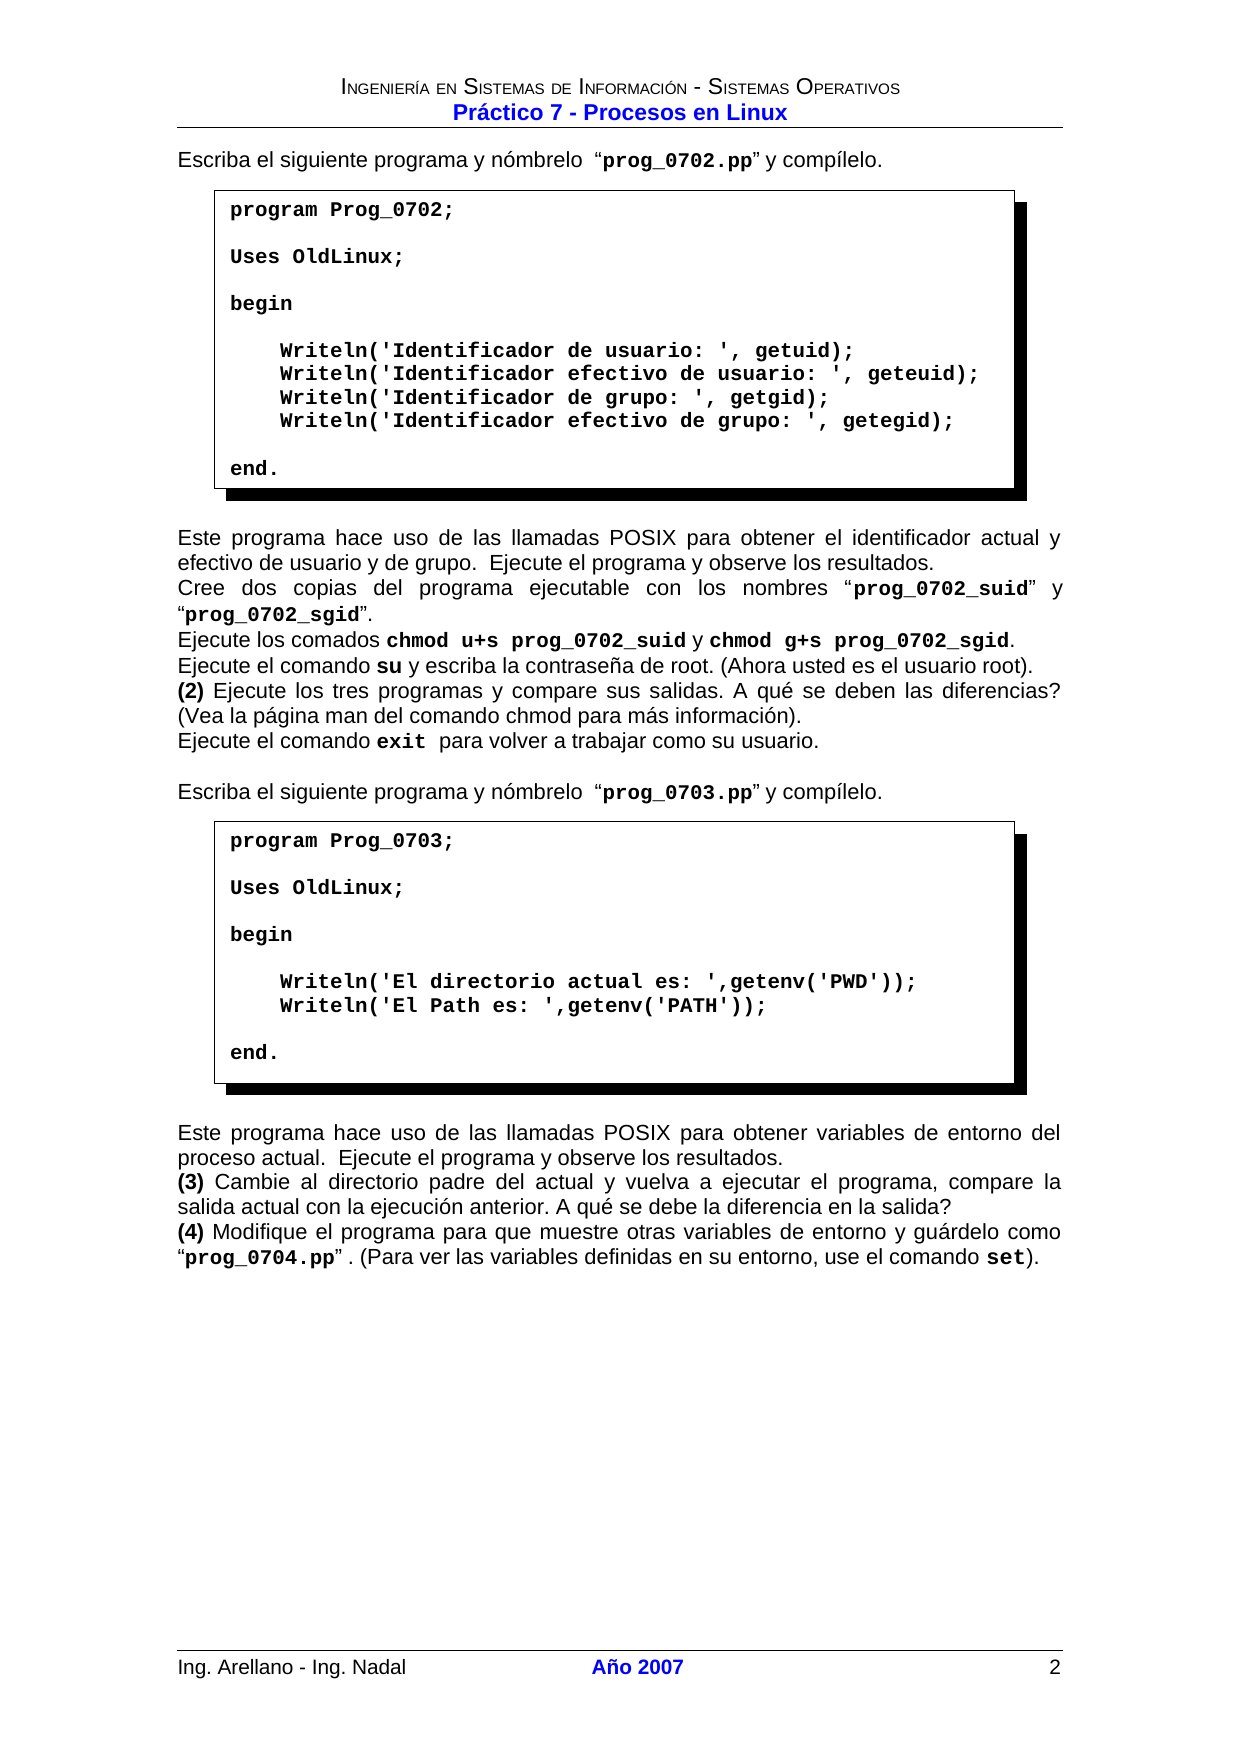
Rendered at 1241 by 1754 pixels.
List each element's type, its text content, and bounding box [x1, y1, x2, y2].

text Cree dos copias del programa ejecutable con los nombres “prog_0702_suid” y “prog_0702_sgid”. [177, 575, 1063, 628]
text (4) Modifique el programa para que muestre otras variables de entorno y guárdelo como “prog_0704.pp” . (Para ver las variables definidas en su entorno, use el comando set). [177, 1219, 1063, 1271]
text Escriba el siguiente programa y nómbrelo “prog_0703.pp” y compílelo. [177, 779, 1063, 806]
text Este programa hace uso de las llamadas POSIX para obtener el identificador actual y efectivo de usuario y de grupo. Ejecute el programa y observe los resultados. [177, 526, 1063, 575]
text Writeln('Identificador efectivo de usuario: ', geteuid); [230, 363, 998, 387]
text Writeln('El Path es: ',getenv('PATH')); [230, 995, 998, 1019]
text Writeln('Identificador de usuario: ', getuid); [230, 340, 998, 363]
text Writeln('Identificador de grupo: ', getgid); [230, 387, 998, 411]
text begin [230, 924, 998, 948]
text program Prog_0702; [230, 199, 998, 222]
text end. [230, 458, 998, 479]
text end. [230, 1042, 998, 1066]
text Ejecute el comando exit para volver a trabajar como su usuario. [177, 728, 1063, 754]
text Writeln('El directorio actual es: ',getenv('PWD')); [230, 972, 998, 995]
text Ejecute los comados chmod u+s prog_0702_suid y chmod g+s prog_0702_sgid. [177, 628, 1063, 654]
text program Prog_0703; [230, 830, 998, 854]
text Escriba el siguiente programa y nómbrelo “prog_0702.pp” y compílelo. [177, 148, 1063, 174]
text Writeln('Identificador efectivo de grupo: ', getegid); [230, 411, 998, 434]
text Uses OldLinux; [230, 877, 998, 901]
text (2) Ejecute los tres programas y compare sus salidas. A qué se deben las diferencias? (Vea la página man del comando chmod para más información). [177, 679, 1063, 728]
text Ejecute el comando su y escriba la contraseña de root. (Ahora usted es el usuario root). [177, 654, 1063, 679]
text begin [230, 293, 998, 316]
text Uses OldLinux; [230, 246, 998, 269]
text Este programa hace uso de las llamadas POSIX para obtener variables de entorno del proceso actual. Ejecute el programa y observe los resultados. [177, 1120, 1063, 1170]
text (3) Cambie al directorio padre del actual y vuelva a ejecutar el programa, compare la salida actual con la ejecución anterior. A qué se debe la diferencia en la salida? [177, 1170, 1063, 1219]
